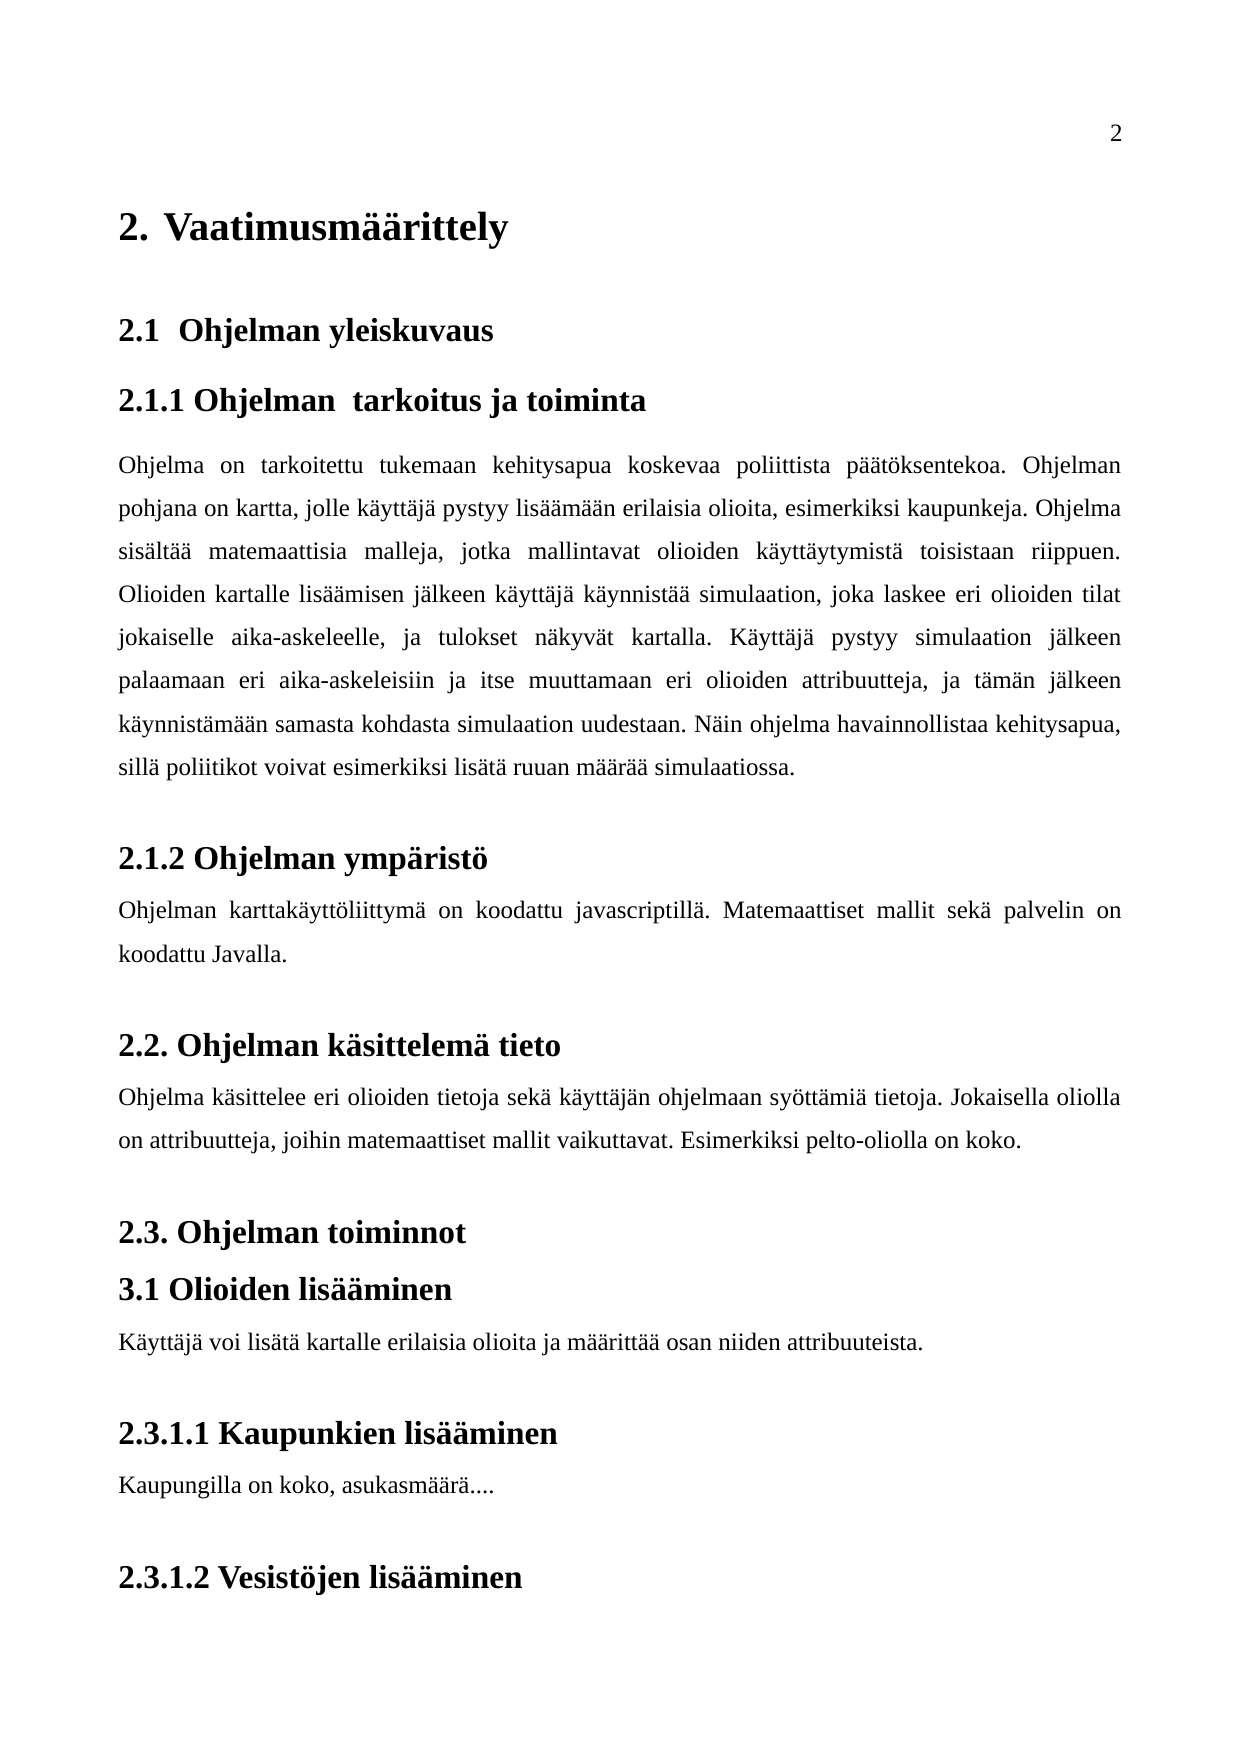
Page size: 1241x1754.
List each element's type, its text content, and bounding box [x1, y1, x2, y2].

text Ohjelma on tarkoitettu tukemaan kehitysapua koskevaa poliittista päätöksentekoa. Ohjelman pohjana on kartta, jolle käyttäjä pystyy lisäämään erilaisia olioita, esimerkiksi kaupunkeja. Ohjelma sisältää matemaattisia malleja, jotka mallintavat olioiden käyttäytymistä toisistaan riippuen. Olioiden kartalle lisäämisen jälkeen käyttäjä käynnistää simulaation, joka laskee eri olioiden tilat jokaiselle aika-askeleelle, ja tulokset näkyvät kartalla. Käyttäjä pystyy simulaation jälkeen palaamaan eri aika-askeleisiin ja itse muuttamaan eri olioiden attribuutteja, ja tämän jälkeen käynnistämään samasta kohdasta simulaation uudestaan. Näin ohjelma havainnollistaa kehitysapua, sillä poliitikot voivat esimerkiksi lisätä ruuan määrää simulaatiossa. [118, 450, 1122, 781]
subtitle Vaatimusmäärittely [118, 202, 1122, 249]
text 2.3.1.2 Vesistöjen lisääminen [118, 1557, 1122, 1595]
text Ohjelman karttakäyttöliittymä on koodattu javascriptillä. Matemaattiset mallit sekä palvelin on koodattu Javalla. [118, 896, 1122, 967]
text 2.1.1 Ohjelman tarkoitus ja toiminta [118, 380, 1122, 418]
text 2.1.2 Ohjelman ympäristö [118, 838, 1122, 876]
text Käyttäjä voi lisätä kartalle erilaisia olioita ja määrittää osan niiden attribuuteista. [118, 1327, 1122, 1356]
text 3.1 Olioiden lisääminen [118, 1269, 1122, 1308]
subtitle Ohjelman yleiskuvaus [118, 310, 1122, 348]
text Kaupungilla on koko, asukasmäärä.... [118, 1471, 1122, 1499]
text 2.2. Ohjelman käsittelemä tieto [118, 1025, 1122, 1063]
text Ohjelma käsittelee eri olioiden tietoja sekä käyttäjän ohjelmaan syöttämiä tietoja. Jokaisella oliolla on attribuutteja, joihin matemaattiset mallit vaikuttavat. Esimerkiksi pelto-oliolla on koko. [118, 1082, 1122, 1154]
text 2.3.1.1 Kaupunkien lisääminen [118, 1413, 1122, 1451]
text 2.3. Ohjelman toiminnot [118, 1212, 1122, 1250]
